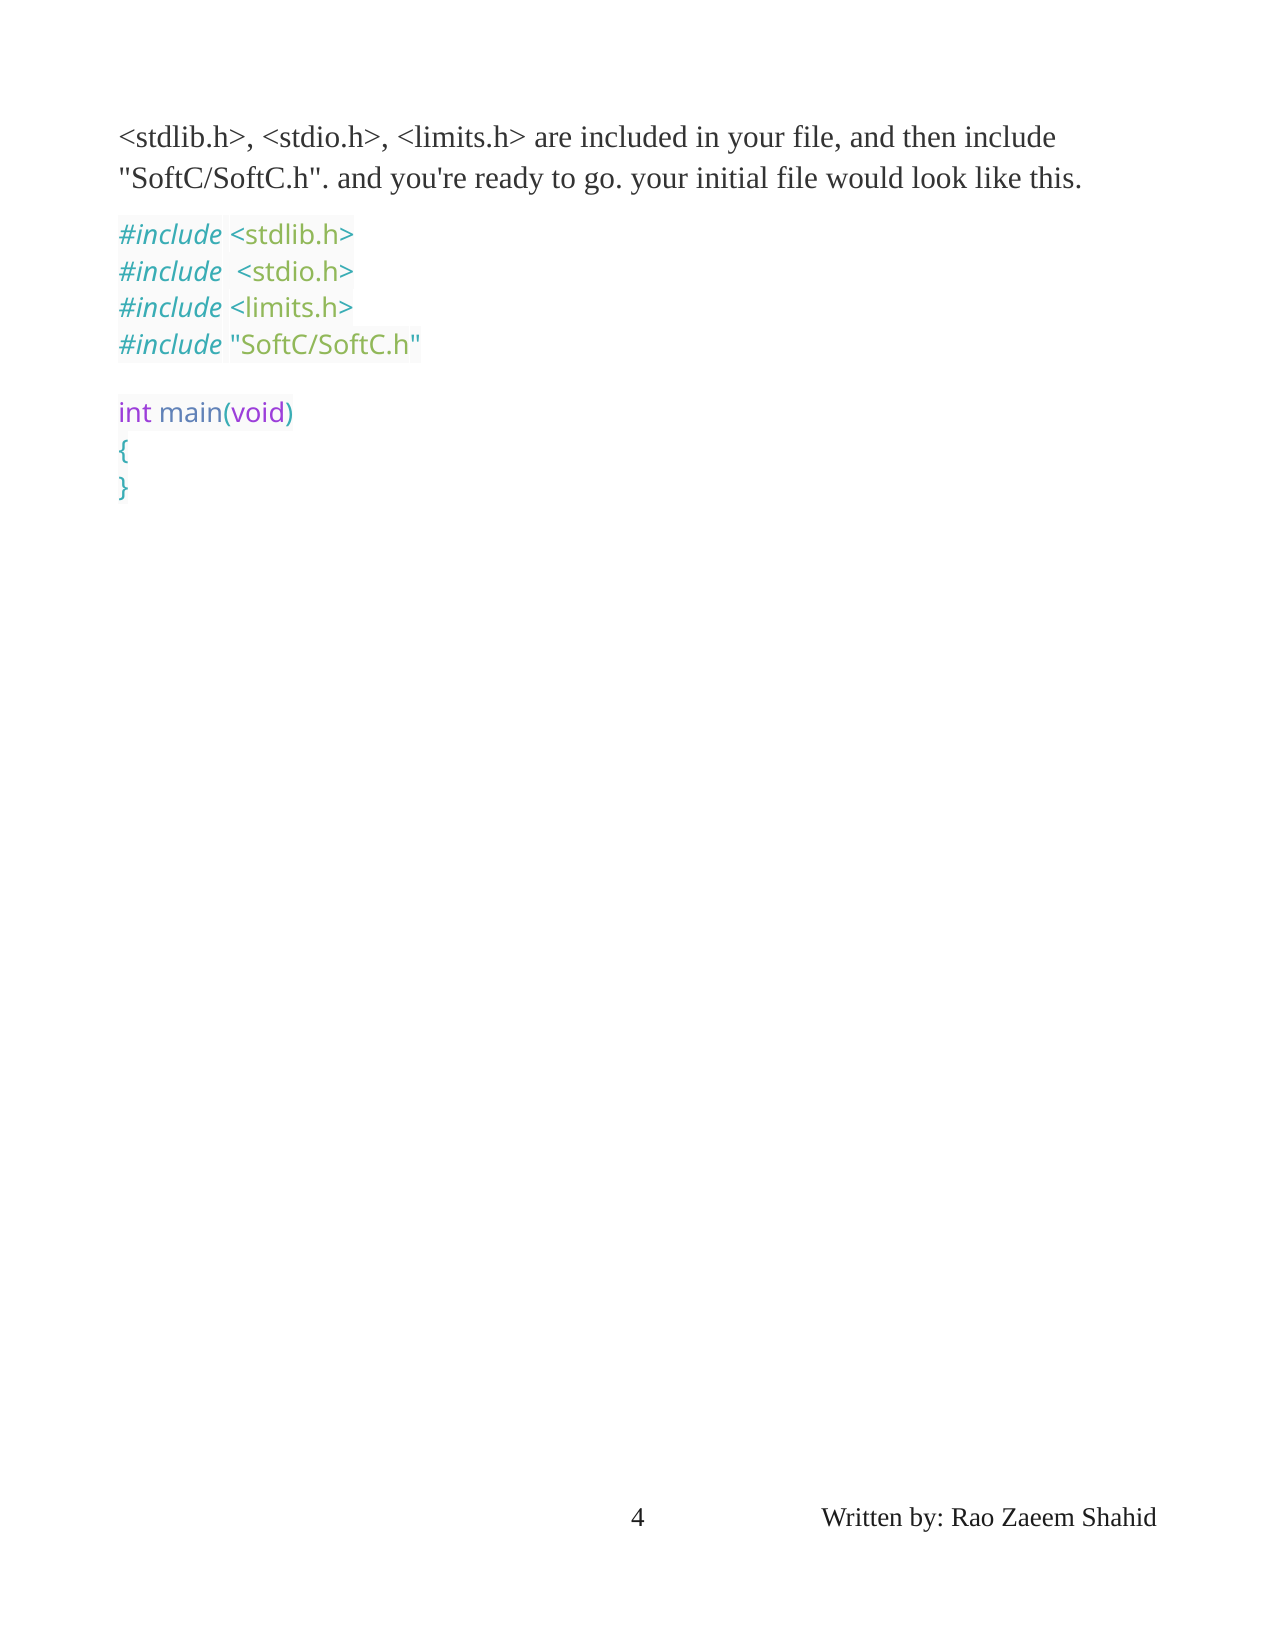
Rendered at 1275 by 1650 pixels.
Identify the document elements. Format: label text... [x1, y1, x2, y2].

text int main(void) [118, 394, 1157, 431]
text #include <stdio.h> [118, 252, 1157, 289]
text } [118, 468, 1157, 504]
text #include <stdlib.h> [118, 215, 1157, 252]
text #include "SoftC/SoftC.h" [118, 326, 1157, 363]
text { [118, 431, 1157, 468]
text <stdlib.h>, <stdio.h>, <limits.h> are included in your file, and then include "SoftC/SoftC.h". and you're ready to go. your initial file would look like this. [118, 118, 1157, 195]
text #include <limits.h> [118, 289, 1157, 326]
